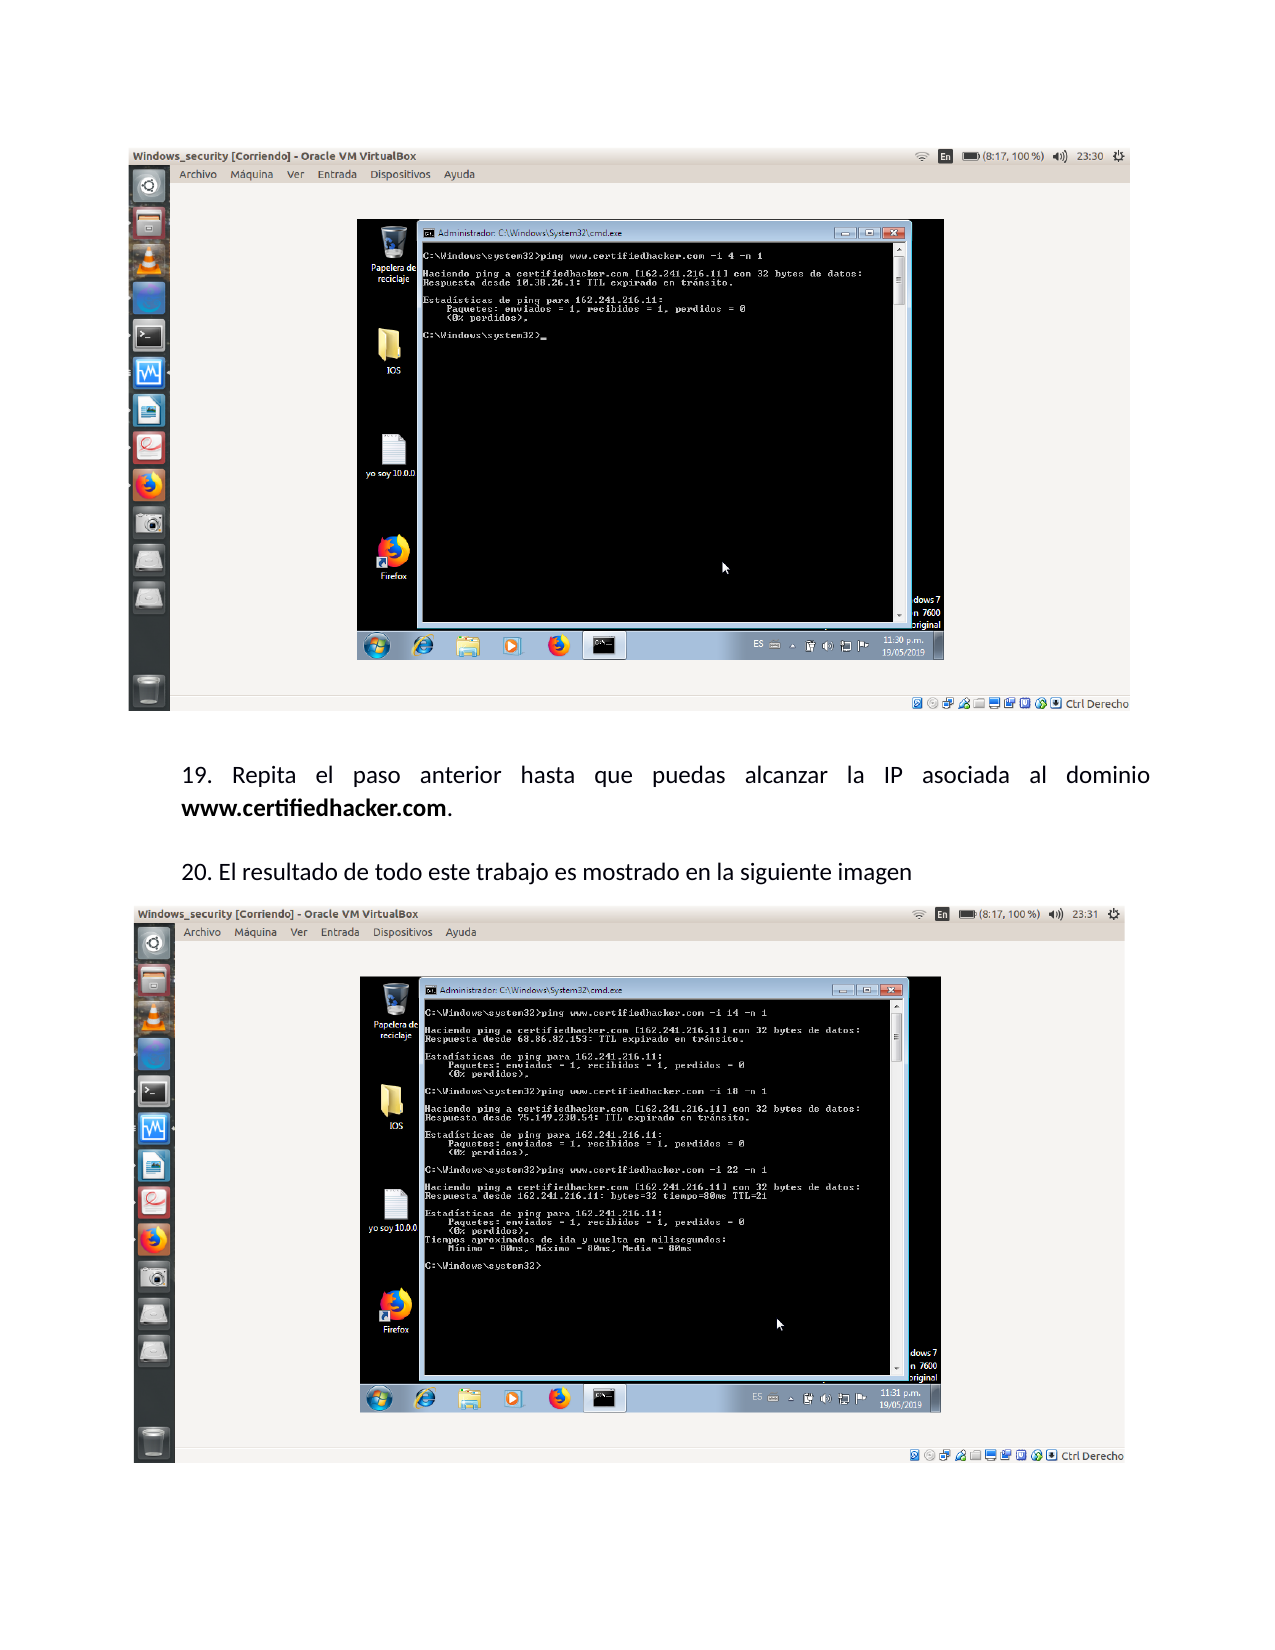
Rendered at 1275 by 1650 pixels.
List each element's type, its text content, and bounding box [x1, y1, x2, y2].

picture [128, 147, 1130, 711]
list 20. El resultado de todo este trabajo es mostrado en la siguiente imagen [181, 856, 1152, 886]
list 19. Repita el paso anterior hasta que puedas alcanzar la IP asociada al dominio www.certifiedhacker.com. [181, 759, 1152, 823]
picture [133, 905, 1125, 1463]
